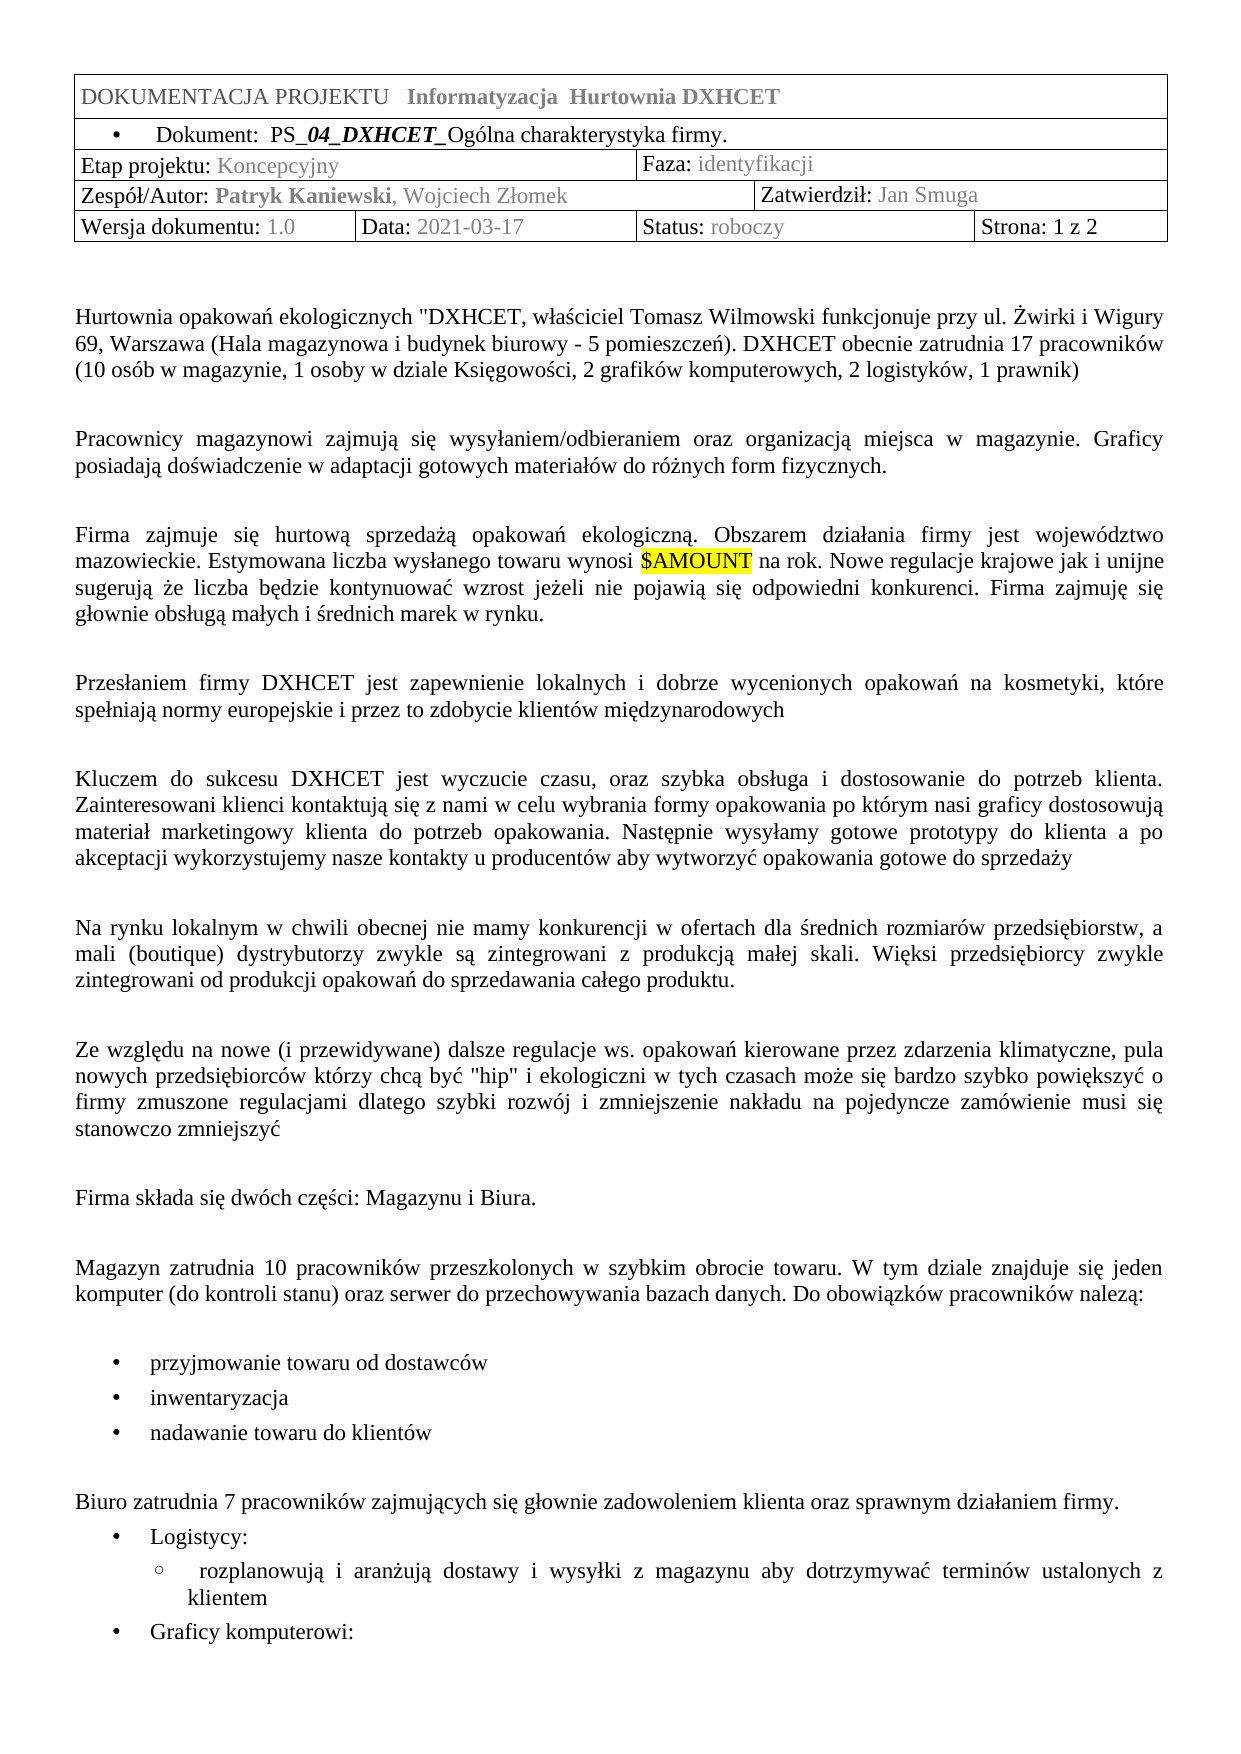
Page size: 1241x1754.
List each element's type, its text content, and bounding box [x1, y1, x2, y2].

text Magazyn zatrudnia 10 pracowników przeszkolonych w szybkim obrocie towaru. W tym dziale znajduje się jeden komputer (do kontroli stanu) oraz serwer do przechowywania bazach danych. Do obowiązków pracowników nalezą: [75, 1253, 1165, 1306]
list Logistycy: [112, 1523, 1165, 1549]
list inwentaryzacja [112, 1384, 1165, 1410]
list Graficy komputerowi: [112, 1618, 1165, 1645]
text Pracownicy magazynowi zajmują się wysyłaniem/odbieraniem oraz organizacją miejsca w magazynie. Graficy posiadają doświadczenie w adaptacji gotowych materiałów do różnych form fizycznych. [75, 425, 1165, 478]
text Firma składa się dwóch części: Magazynu i Biura. [75, 1184, 1165, 1211]
text Przesłaniem firmy DXHCET jest zapewnienie lokalnych i dobrze wycenionych opakowań na kosmetyki, które spełniają normy europejskie i przez to zdobycie klientów międzynarodowych [75, 669, 1165, 722]
text Hurtownia opakowań ekologicznych "DXHCET, właściciel Tomasz Wilmowski funkcjonuje przy ul. Żwirki i Wigury 69, Warszawa (Hala magazynowa i budynek biurowy - 5 pomieszczeń). DXHCET obecnie zatrudnia 17 pracowników (10 osób w magazynie, 1 osoby w dziale Księgowości, 2 grafików komputerowych, 2 logistyków, 1 prawnik) [75, 303, 1165, 382]
list rozplanowują i aranżują dostawy i wysyłki z magazynu aby dotrzymywać terminów ustalonych z klientem [150, 1557, 1165, 1610]
list nadawanie towaru do klientów [112, 1419, 1165, 1445]
text Biuro zatrudnia 7 pracowników zajmujących się głownie zadowoleniem klienta oraz sprawnym działaniem firmy. [75, 1488, 1165, 1514]
text Firma zajmuje się hurtową sprzedażą opakowań ekologiczną. Obszarem działania firmy jest województwo mazowieckie. Estymowana liczba wysłanego towaru wynosi $AMOUNT na rok. Nowe regulacje krajowe jak i unijne sugerują że liczba będzie kontynuować wzrost jeżeli nie pojawią się odpowiedni konkurenci. Firma zajmuję się głownie obsługą małych i średnich marek w rynku. [75, 521, 1165, 626]
list przyjmowanie towaru od dostawców [112, 1349, 1165, 1376]
text Kluczem do sukcesu DXHCET jest wyczucie czasu, oraz szybka obsługa i dostosowanie do potrzeb klienta. Zainteresowani klienci kontaktują się z nami w celu wybrania formy opakowania po którym nasi graficy dostosowują materiał marketingowy klienta do potrzeb opakowania. Następnie wysyłamy gotowe prototypy do klienta a po akceptacji wykorzystujemy nasze kontakty u producentów aby wytworzyć opakowania gotowe do sprzedaży [75, 765, 1165, 871]
text Na rynku lokalnym w chwili obecnej nie mamy konkurencji w ofertach dla średnich rozmiarów przedsiębiorstw, a mali (boutique) dystrybutorzy zwykle są zintegrowani z produkcją małej skali. Więksi przedsiębiorcy zwykle zintegrowani od produkcji opakowań do sprzedawania całego produktu. [75, 914, 1165, 993]
text Ze względu na nowe (i przewidywane) dalsze regulacje ws. opakowań kierowane przez zdarzenia klimatyczne, pula nowych przedsiębiorców którzy chcą być "hip" i ekologiczni w tych czasach może się bardzo szybko powiększyć o firmy zmuszone regulacjami dlatego szybki rozwój i zmniejszenie nakładu na pojedyncze zamówienie musi się stanowczo zmniejszyć [75, 1036, 1165, 1141]
